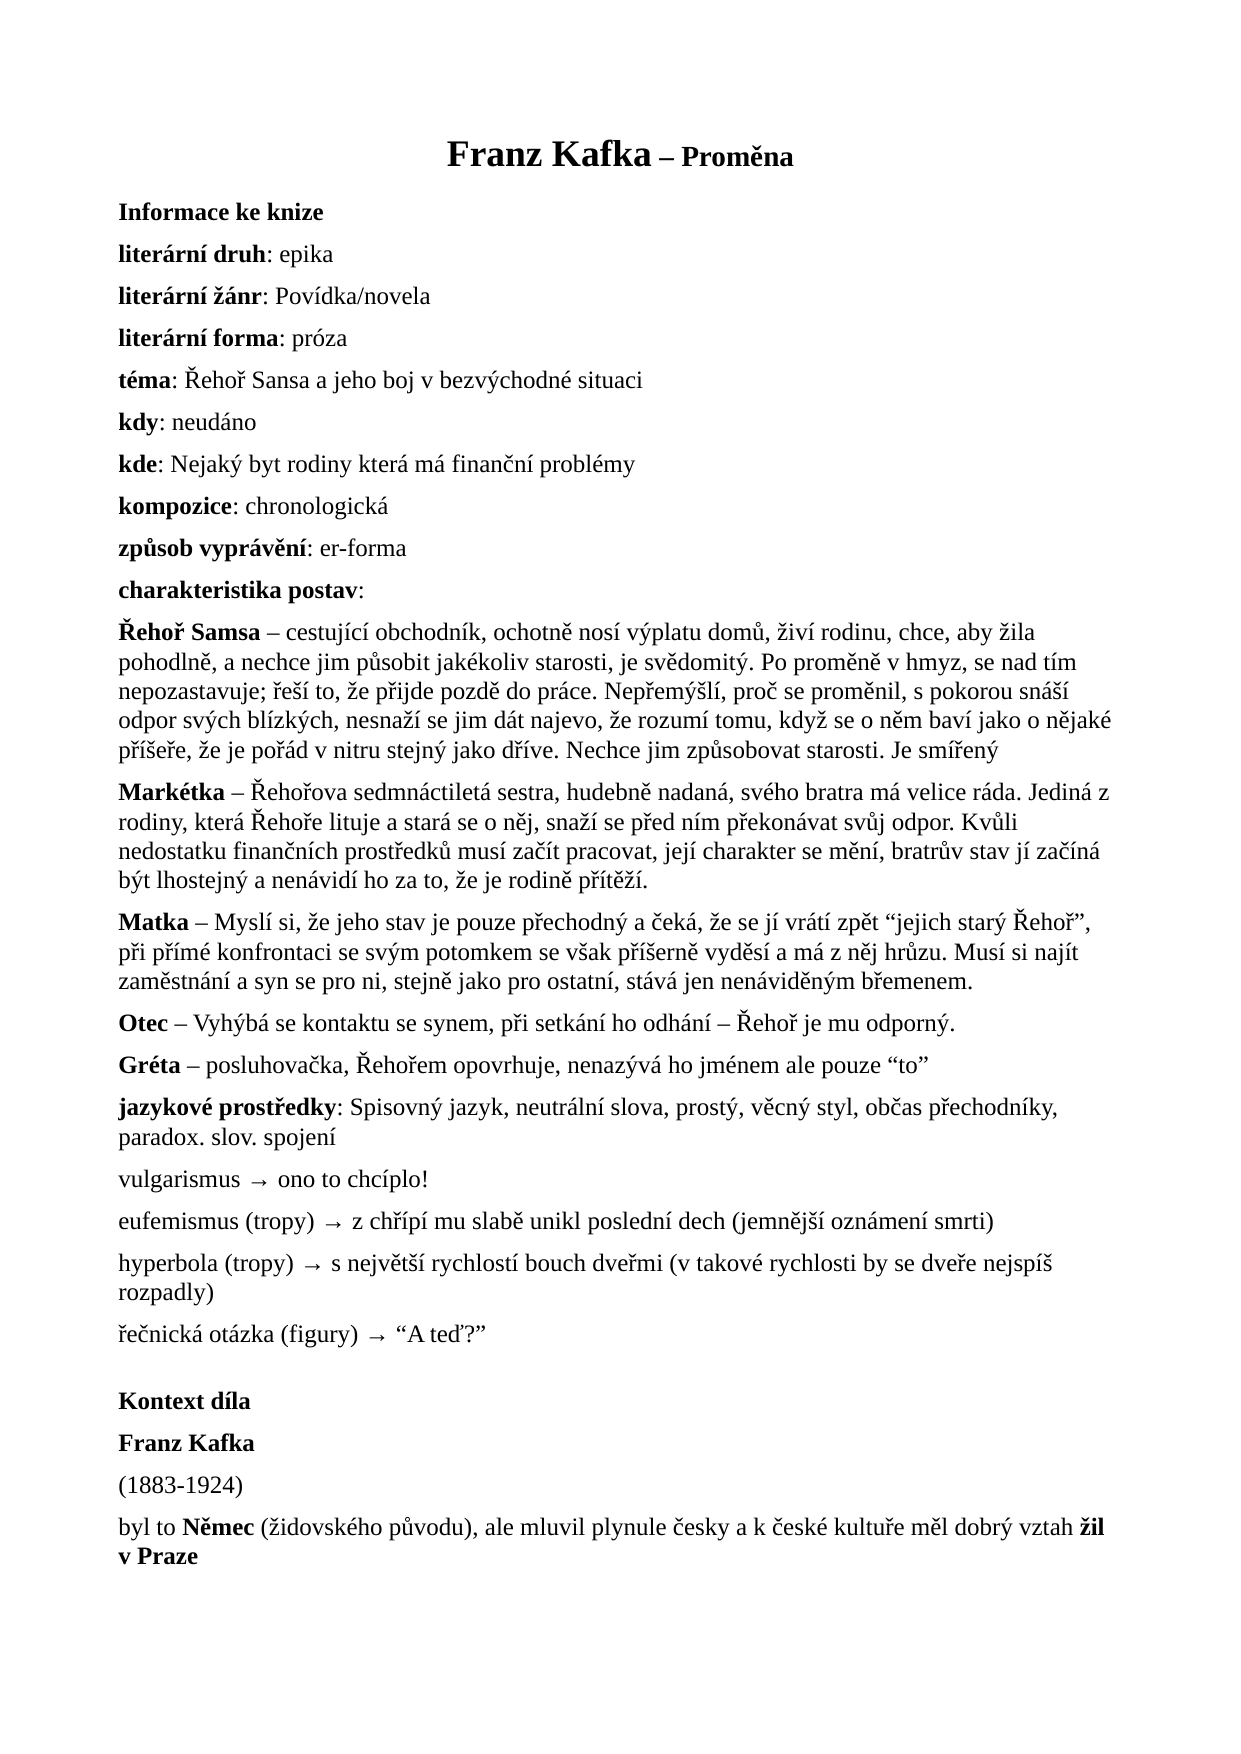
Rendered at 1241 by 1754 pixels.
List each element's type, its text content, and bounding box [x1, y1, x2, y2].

text vulgarismus → ono to chcíplo! [118, 1164, 1122, 1193]
subtitle Franz Kafka – Proměna [118, 143, 1122, 172]
text charakteristika postav: [118, 575, 1122, 604]
text eufemismus (tropy) → z chřípí mu slabě unikl poslední dech (jemnější oznámení smrti) [118, 1206, 1122, 1235]
text (1883-1924) [118, 1470, 1122, 1499]
text literární žánr: Povídka/novela [118, 281, 1122, 311]
text Markétka – Řehořova sedmnáctiletá sestra, hudebně nadaná, svého bratra má velice ráda. Jediná z rodiny, která Řehoře lituje a stará se o něj, snaží se před ním překonávat svůj odpor. Kvůli nedostatku finančních prostředků musí začít pracovat, její charakter se mění, bratrův stav jí začíná být lhostejný a nenávidí ho za to, že je rodině přítěží. [118, 777, 1122, 895]
text Franz Kafka [118, 1428, 1122, 1457]
text hyperbola (tropy) → s největší rychlostí bouch dveřmi (v takové rychlosti by se dveře nejspíš rozpadly) [118, 1248, 1122, 1307]
text Gréta – posluhovačka, Řehořem opovrhuje, nenazývá ho jménem ale pouze “to” [118, 1050, 1122, 1080]
text Řehoř Samsa – cestující obchodník, ochotně nosí výplatu domů, živí rodinu, chce, aby žila pohodlně, a nechce jim působit jakékoliv starosti, je svědomitý. Po proměně v hmyz, se nad tím nepozastavuje; řeší to, že přijde pozdě do práce. Nepřemýšlí, proč se proměnil, s pokorou snáší odpor svých blízkých, nesnaží se jim dát najevo, že rozumí tomu, když se o něm baví jako o nějaké příšeře, že je pořád v nitru stejný jako dříve. Nechce jim způsobovat starosti. Je smířený [118, 617, 1122, 764]
text Matka – Myslí si, že jeho stav je pouze přechodný a čeká, že se jí vrátí zpět “jejich starý Řehoř”, při přímé konfrontaci se svým potomkem se však příšerně vyděsí a má z něj hrůzu. Musí si najít zaměstnání a syn se pro ni, stejně jako pro ostatní, stává jen nenáviděným břemenem. [118, 907, 1122, 996]
text jazykové prostředky: Spisovný jazyk, neutrální slova, prostý, věcný styl, občas přechodníky, paradox. slov. spojení [118, 1092, 1122, 1151]
text řečnická otázka (figury) → “A teď?” [118, 1319, 1122, 1348]
text kde: Nejaký byt rodiny která má finanční problémy [118, 449, 1122, 478]
text Informace ke knize [118, 197, 1122, 227]
text literární forma: próza [118, 323, 1122, 353]
text byl to Němec (židovského původu), ale mluvil plynule česky a k české kultuře měl dobrý vztah žil v Praze [118, 1512, 1122, 1571]
text Kontext díla [118, 1386, 1122, 1415]
text literární druh: epika [118, 239, 1122, 269]
text téma: Řehoř Sansa a jeho boj v bezvýchodné situaci [118, 365, 1122, 394]
text kdy: neudáno [118, 407, 1122, 437]
text způsob vyprávění: er-forma [118, 533, 1122, 562]
text kompozice: chronologická [118, 491, 1122, 521]
text Otec – Vyhýbá se kontaktu se synem, při setkání ho odhání – Řehoř je mu odporný. [118, 1008, 1122, 1038]
